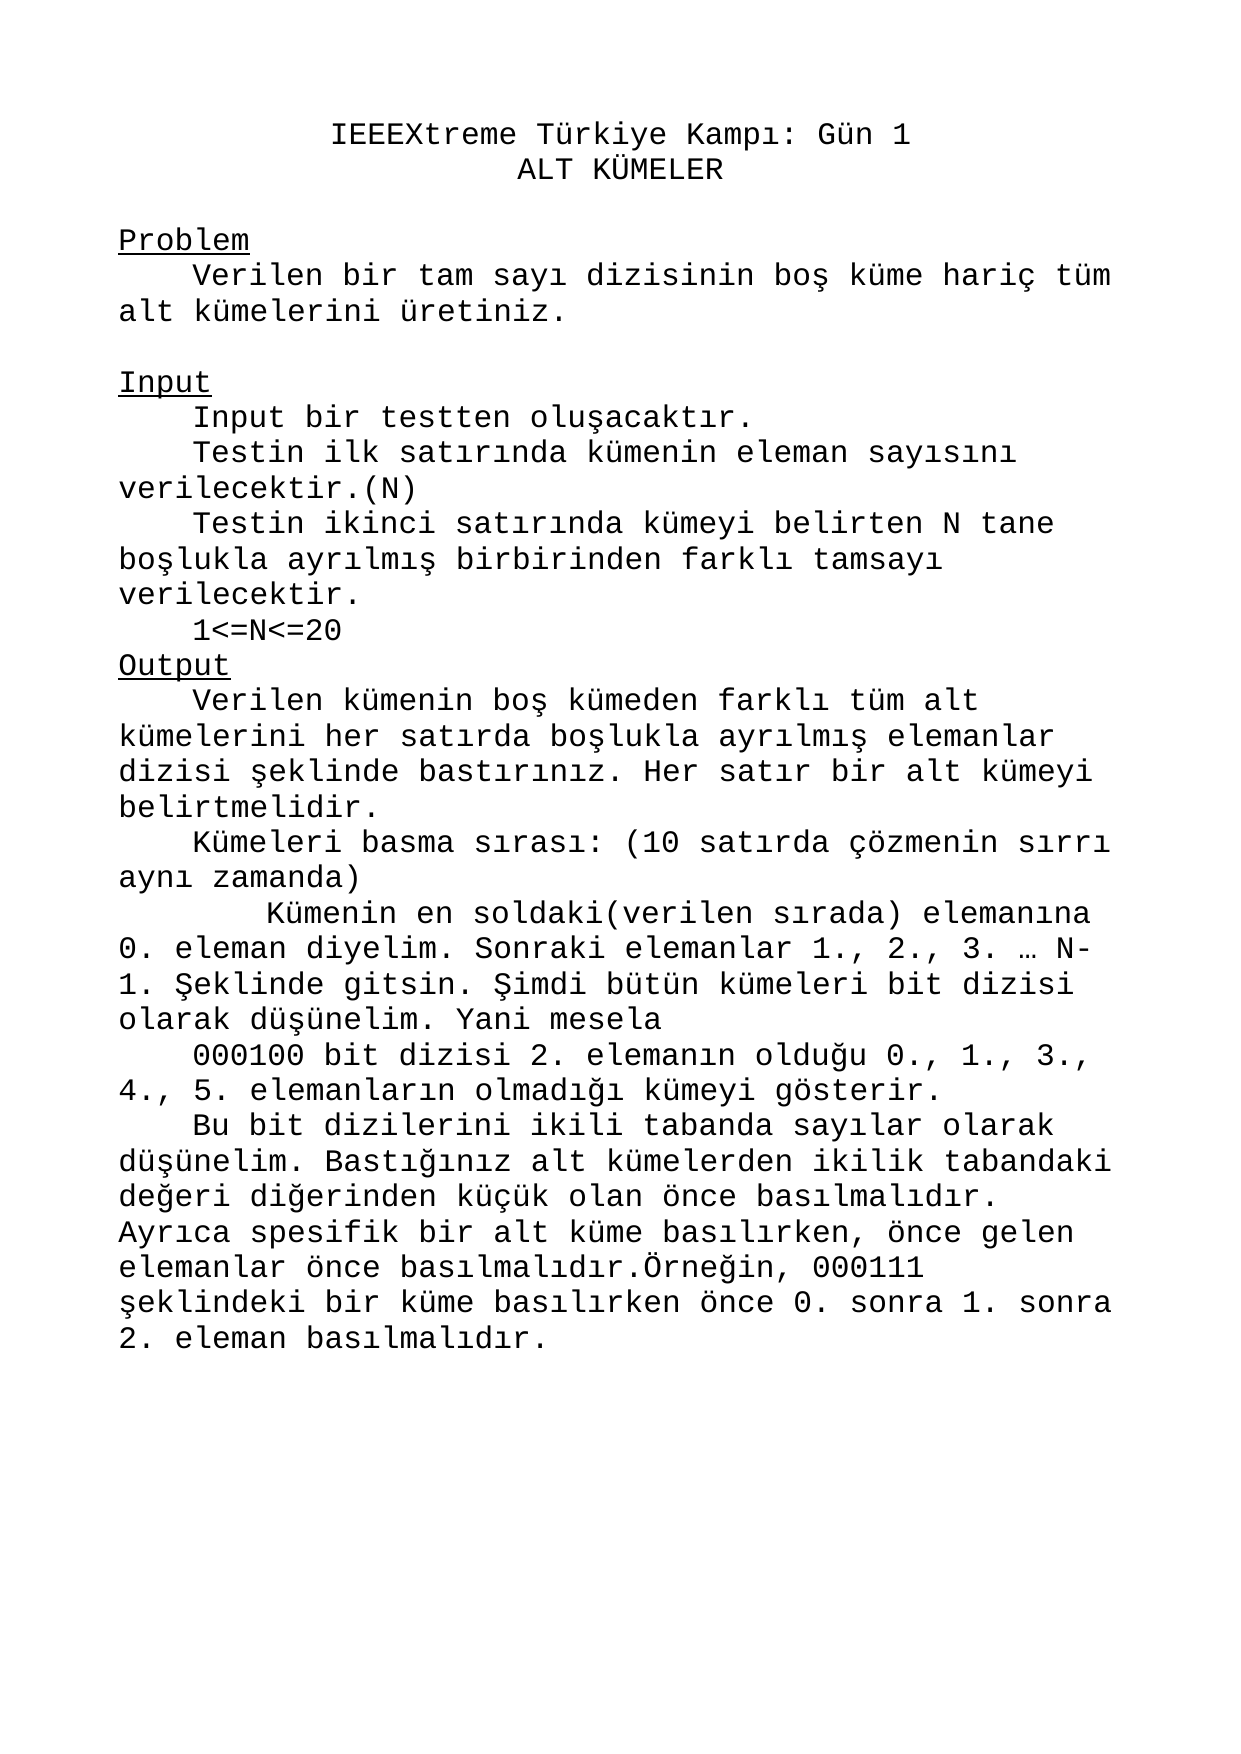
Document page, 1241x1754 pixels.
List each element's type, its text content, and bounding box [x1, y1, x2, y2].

text Bu bit dizilerini ikili tabanda sayılar olarak düşünelim. Bastığınız alt kümelerden ikilik tabandaki değeri diğerinden küçük olan önce basılmalıdır. Ayrıca spesifik bir alt küme basılırken, önce gelen elemanlar önce basılmalıdır.Örneğin, 000111 şeklindeki bir küme basılırken önce 0. sonra 1. sonra 2. eleman basılmalıdır. [118, 1110, 1122, 1358]
text Verilen kümenin boş kümeden farklı tüm alt kümelerini her satırda boşlukla ayrılmış elemanlar dizisi şeklinde bastırınız. Her satır bir alt kümeyi belirtmelidir. [118, 685, 1122, 826]
text Verilen bir tam sayı dizisinin boş küme hariç tüm alt kümelerini üretiniz. [118, 260, 1122, 331]
text 000100 bit dizisi 2. elemanın olduğu 0., 1., 3., 4., 5. elemanların olmadığı kümeyi gösterir. [118, 1039, 1122, 1110]
text ALT KÜMELER [118, 153, 1122, 189]
text Problem [118, 224, 1122, 260]
text Testin ikinci satırında kümeyi belirten N tane boşlukla ayrılmış birbirinden farklı tamsayı verilecektir. [118, 508, 1122, 614]
text Testin ilk satırında kümenin eleman sayısını verilecektir.(N) [118, 437, 1122, 508]
text Kümeleri basma sırası: (10 satırda çözmenin sırrı aynı zamanda) [118, 826, 1122, 897]
text Output [118, 649, 1122, 685]
text IEEEXtreme Türkiye Kampı: Gün 1 [118, 118, 1122, 153]
text 1<=N<=20 [118, 614, 1122, 649]
text Input bir testten oluşacaktır. [118, 401, 1122, 437]
text Kümenin en soldaki(verilen sırada) elemanına 0. eleman diyelim. Sonraki elemanlar 1., 2., 3. … N-1. Şeklinde gitsin. Şimdi bütün kümeleri bit dizisi olarak düşünelim. Yani mesela [118, 897, 1122, 1039]
text Input [118, 366, 1122, 401]
